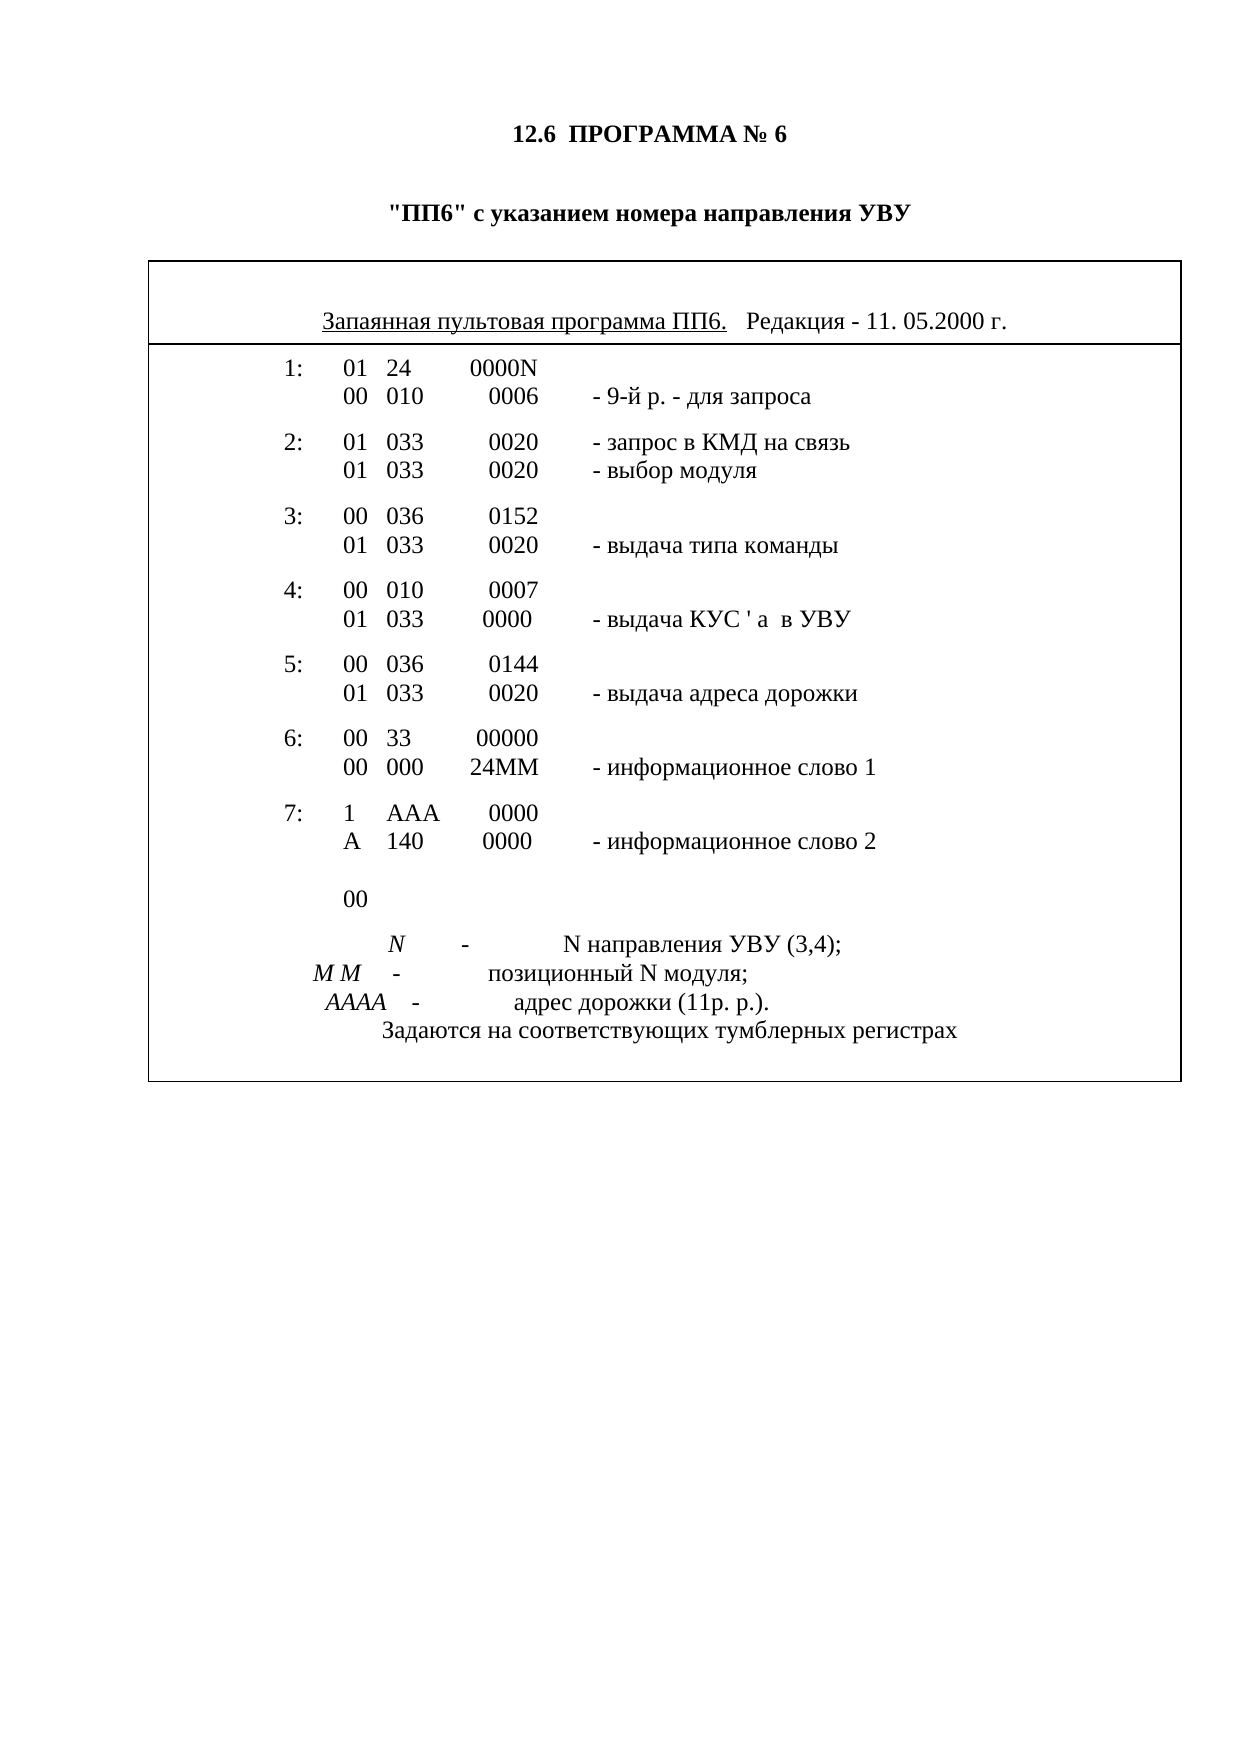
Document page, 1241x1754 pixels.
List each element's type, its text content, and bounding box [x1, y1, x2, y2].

table_cell 00 01 [320, 567, 378, 641]
table_cell 036 033 [378, 641, 455, 715]
table_cell N - N направления УВУ (3,4); М М - позиционный N модуля; АААА - адрес дорожки (11р. р.). Задаются на соответствующих тумблерных регистрах [149, 921, 1180, 1081]
table_cell 00 01 [320, 641, 378, 715]
table_cell - выдача адреса дорожки [584, 641, 1180, 715]
table_cell 0152 0020 [455, 493, 584, 567]
table_cell 0007 0000 [455, 567, 584, 641]
table_cell 2: [149, 419, 320, 493]
table_cell 010 033 [378, 567, 455, 641]
table_cell 24 010 [378, 345, 455, 418]
table_cell - запрос в КМД на связь - выбор модуля [584, 419, 1180, 493]
table_cell - выдача КУС ' а в УВУ [584, 567, 1180, 641]
table_cell - информационное слово 1 [584, 715, 1180, 789]
table_cell 01 01 [320, 419, 378, 493]
table_cell 0000N 0006 [455, 345, 584, 418]
table_cell 0144 0020 [455, 641, 584, 715]
text 12.6 ПРОГРАММА № 6 [133, 119, 1166, 148]
table_cell 00 01 [320, 493, 378, 567]
table_cell - 9-й р. - для запроса [584, 345, 1180, 418]
table_cell 00000 24ММ [455, 715, 584, 789]
table_cell ААА 140 [378, 789, 455, 921]
table_header Запаянная пультовая программа ПП6. Редакция - 11. 05.2000 г. [149, 262, 1180, 343]
table_cell 036 033 [378, 493, 455, 567]
table_cell 7: [149, 789, 320, 921]
table_cell 4: [149, 567, 320, 641]
table_cell 3: [149, 493, 320, 567]
table_cell 1: [149, 345, 320, 418]
table_cell 00 00 [320, 715, 378, 789]
table_cell 6: [149, 715, 320, 789]
table_cell 033 033 [378, 419, 455, 493]
table_cell 0020 0020 [455, 419, 584, 493]
table_cell 33 000 [378, 715, 455, 789]
table_cell - информационное слово 2 [584, 789, 1180, 921]
table_cell - выдача типа команды [584, 493, 1180, 567]
text "ПП6" с указанием номера направления УВУ [133, 198, 1166, 227]
table_cell 0000 0000 [455, 789, 584, 921]
table_cell 5: [149, 641, 320, 715]
table_cell 01 00 [320, 345, 378, 418]
table_cell 1А 00 [320, 789, 378, 921]
